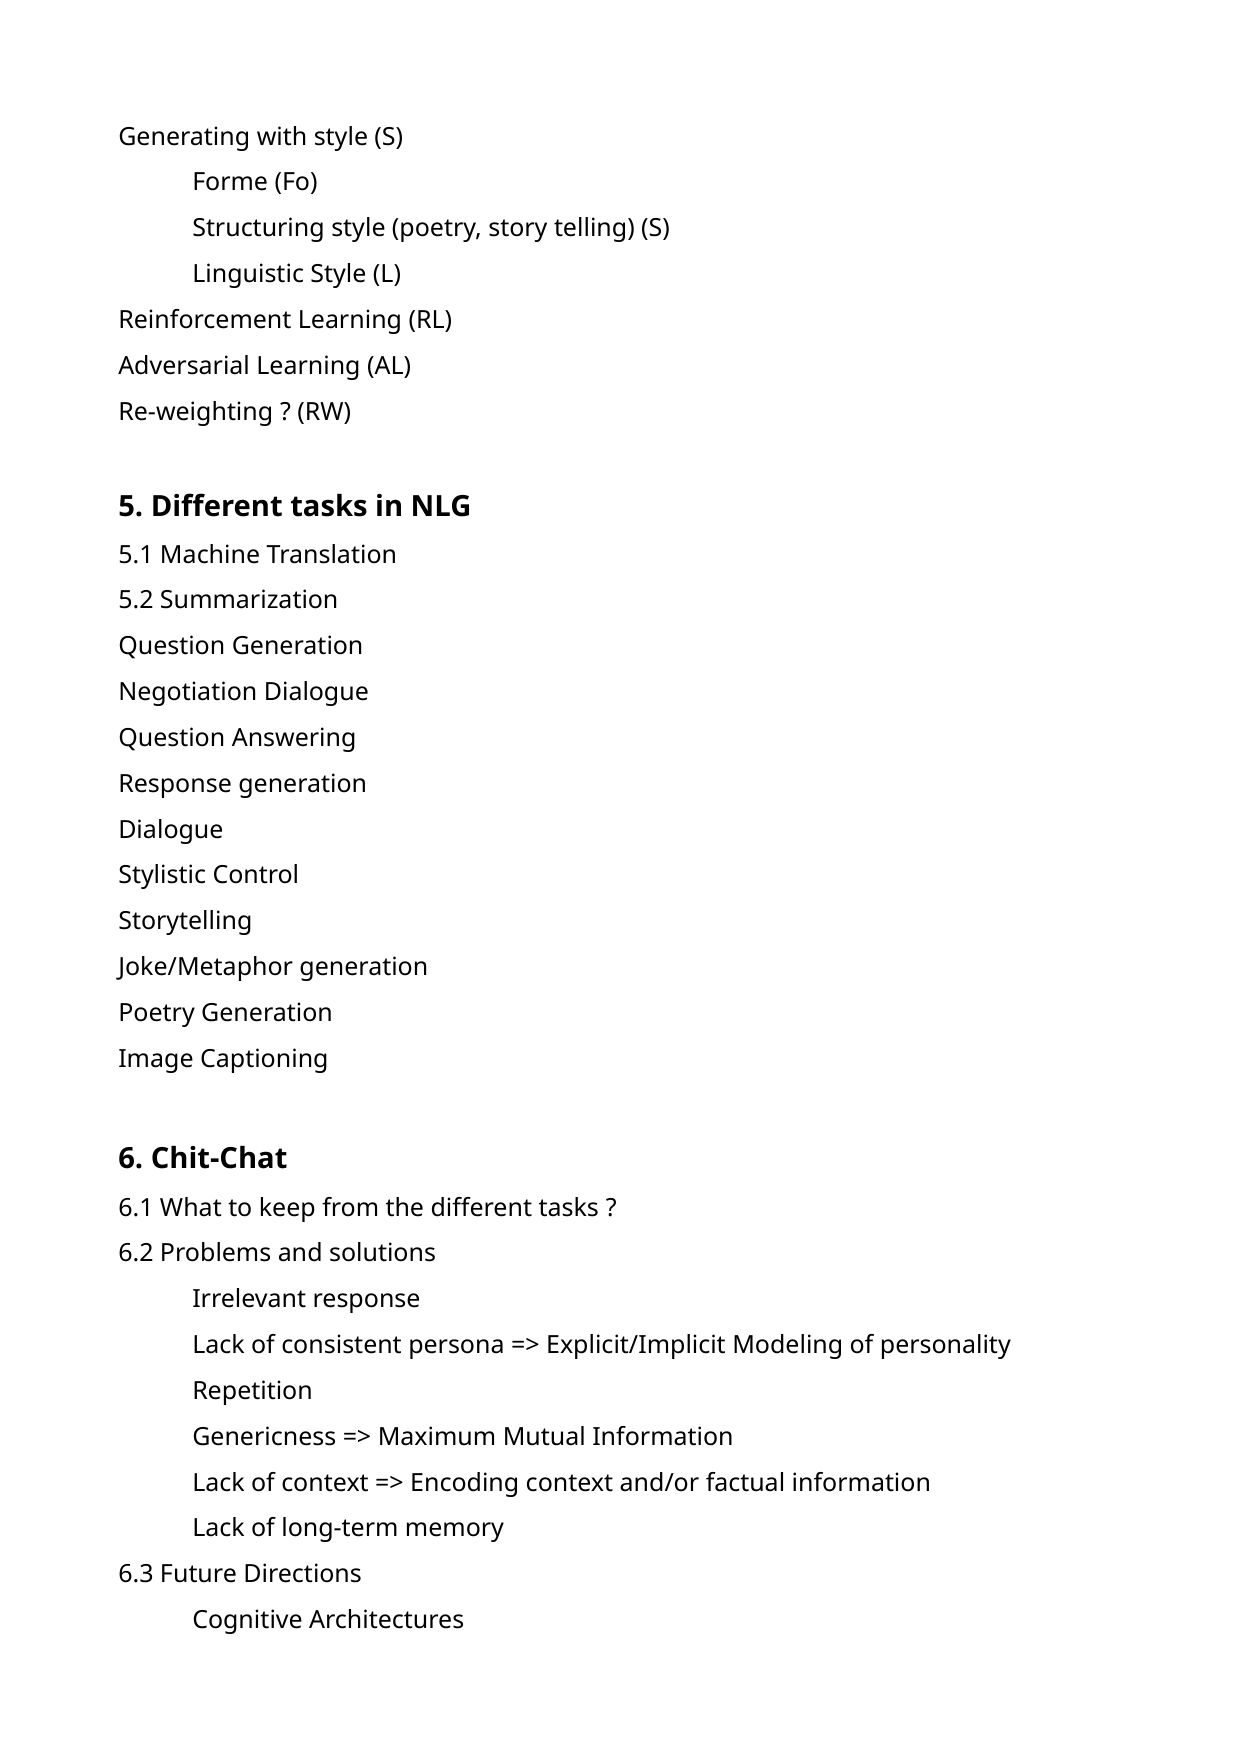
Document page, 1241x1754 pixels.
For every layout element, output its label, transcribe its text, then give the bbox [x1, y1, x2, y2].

text Response generation [118, 765, 1122, 799]
text Genericness => Maximum Mutual Information [118, 1418, 1122, 1452]
text Forme (Fo) [118, 164, 1122, 198]
text Re-weighting ? (RW) [118, 393, 1122, 427]
text Joke/Metaphor generation [118, 949, 1122, 983]
text Adversarial Learning (AL) [118, 347, 1122, 381]
text Cognitive Architectures [118, 1602, 1122, 1636]
text 5.1 Machine Translation [118, 536, 1122, 570]
text 6.2 Problems and solutions [118, 1235, 1122, 1269]
text Question Answering [118, 719, 1122, 754]
text Irrelevant response [118, 1281, 1122, 1315]
text Storytelling [118, 903, 1122, 937]
text Stylistic Control [118, 857, 1122, 891]
text 6.3 Future Directions [118, 1556, 1122, 1590]
text Poetry Generation [118, 994, 1122, 1029]
text Image Captioning [118, 1040, 1122, 1074]
text 5. Different tasks in NLG [118, 485, 1122, 524]
text Question Generation [118, 628, 1122, 662]
text 6. Chit-Chat [118, 1138, 1122, 1177]
text Linguistic Style (L) [118, 256, 1122, 290]
text 6.1 What to keep from the different tasks ? [118, 1189, 1122, 1223]
text 5.2 Summarization [118, 582, 1122, 616]
text Repetition [118, 1372, 1122, 1407]
text Lack of consistent persona => Explicit/Implicit Modeling of personality [118, 1327, 1122, 1361]
text Reinforcement Learning (RL) [118, 301, 1122, 336]
text Structuring style (poetry, story telling) (S) [118, 210, 1122, 244]
text Lack of context => Encoding context and/or factual information [118, 1464, 1122, 1498]
text Negotiation Dialogue [118, 674, 1122, 708]
text Lack of long-term memory [118, 1510, 1122, 1544]
text Generating with style (S) [118, 118, 1122, 152]
text Dialogue [118, 811, 1122, 845]
